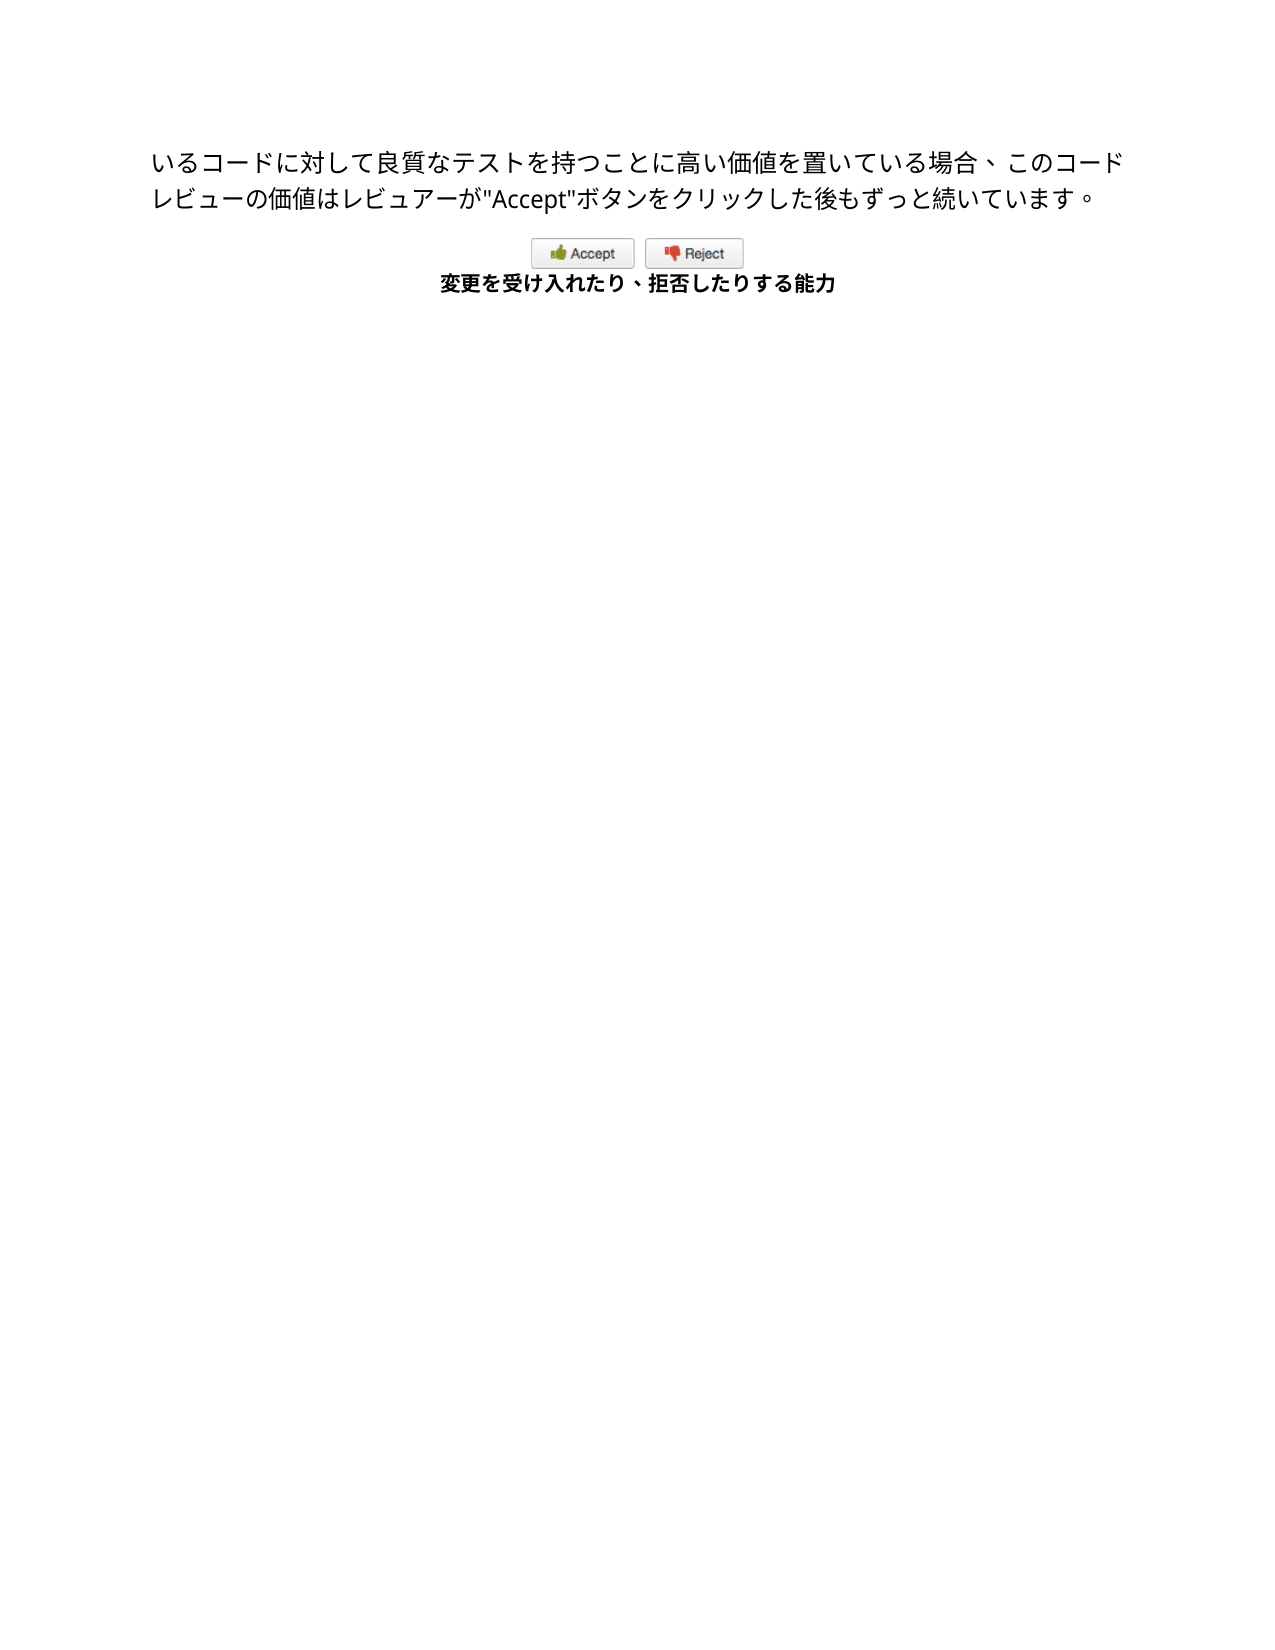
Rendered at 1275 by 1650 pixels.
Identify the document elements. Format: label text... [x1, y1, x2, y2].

picture [531, 238, 744, 269]
text いるコードに対して良質なテストを持つことに高い価値を置いている場合、このコードレビューの価値はレビュアーが"Accept"ボタンをクリックした後もずっと続いています。 [150, 146, 1126, 216]
text 変更を受け入れたり、拒否したりする能力 [151, 249, 1124, 297]
